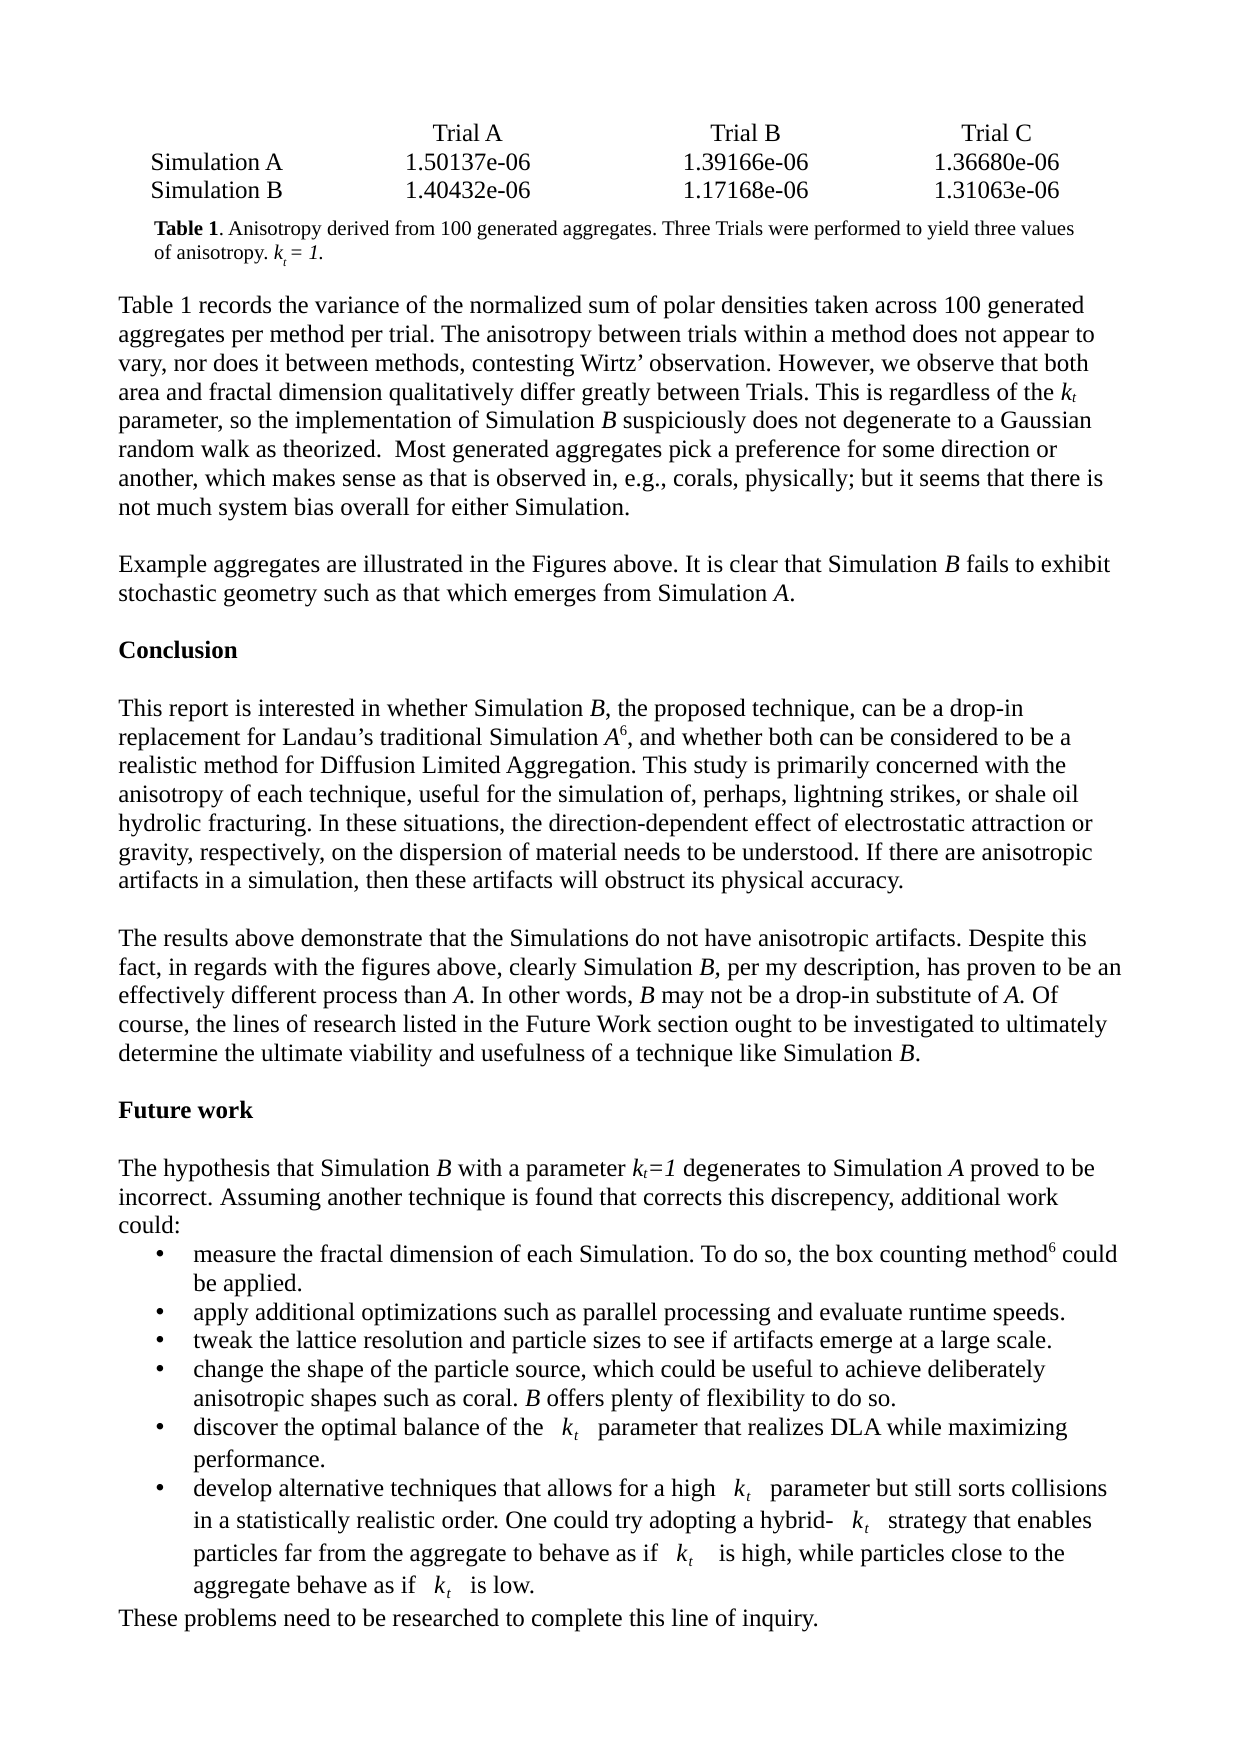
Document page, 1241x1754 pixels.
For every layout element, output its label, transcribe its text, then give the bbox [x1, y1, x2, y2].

table_cell 1.40432e-06 [315, 176, 620, 204]
list apply additional optimizations such as parallel processing and evaluate runtime speeds. [156, 1297, 1122, 1326]
table_cell Simulation B [118, 176, 315, 204]
table_cell 1.39166e-06 [620, 147, 871, 176]
table_cell Simulation A [118, 147, 315, 176]
text These problems need to be researched to complete this line of inquiry. [118, 1603, 1122, 1631]
list change the shape of the particle source, which could be useful to achieve deliberately anisotropic shapes such as coral. B offers plenty of flexibility to do so. [156, 1354, 1122, 1412]
table_cell 1.50137e-06 [315, 147, 620, 176]
table_header [118, 118, 315, 147]
list measure the fractal dimension of each Simulation. To do so, the box counting method6 could be applied. [156, 1239, 1122, 1297]
list discover the optimal balance of theparameter that realizes DLA while maximizing performance. [156, 1412, 1122, 1473]
table_cell 1.36680e-06 [871, 147, 1122, 176]
table_cell 1.17168e-06 [620, 176, 871, 204]
table_header Trial B [620, 118, 871, 147]
text Conclusion [118, 636, 1122, 664]
text Table 1 records the variance of the normalized sum of polar densities taken across 100 generated aggregates per method per trial. The anisotropy between trials within a method does not appear to vary, nor does it between methods, contesting Wirtz’ observation. However, we observe that both area and fractal dimension qualitatively differ greatly between Trials. This is regardless of the kt parameter, so the implementation of Simulation B suspiciously does not degenerate to a Gaussian random walk as theorized. Most generated aggregates pick a preference for some direction or another, which makes sense as that is observed in, e.g., corals, physically; but it seems that there is not much system bias overall for either Simulation. [118, 291, 1122, 521]
table_header Trial A [315, 118, 620, 147]
list tweak the lattice resolution and particle sizes to see if artifacts emerge at a large scale. [156, 1326, 1122, 1354]
list develop alternative techniques that allows for a highparameter but still sorts collisions in a statistically realistic order. One could try adopting a hybrid-strategy that enables particles far from the aggregate to behave as if is high, while particles close to the aggregate behave as ifis low. [156, 1473, 1122, 1603]
text Example aggregates are illustrated in the Figures above. It is clear that Simulation B fails to exhibit stochastic geometry such as that which emerges from Simulation A. [118, 549, 1122, 607]
text The results above demonstrate that the Simulations do not have anisotropic artifacts. Despite this fact, in regards with the figures above, clearly Simulation B, per my description, has proven to be an effectively different process than A. In other words, B may not be a drop-in substitute of A. Of course, the lines of research listed in the Future Work section ought to be investigated to ultimately determine the ultimate viability and usefulness of a technique like Simulation B. [118, 923, 1122, 1067]
table_cell 1.31063e-06 [871, 176, 1122, 204]
text Future work [118, 1096, 1122, 1124]
table_header Trial C [871, 118, 1122, 147]
text The hypothesis that Simulation B with a parameter kt=1 degenerates to Simulation A proved to be incorrect. Assuming another technique is found that corrects this discrepency, additional work could: [118, 1153, 1122, 1239]
text This report is interested in whether Simulation B, the proposed technique, can be a drop-in replacement for Landau’s traditional Simulation A6, and whether both can be considered to be a realistic method for Diffusion Limited Aggregation. This study is primarily concerned with the anisotropy of each technique, useful for the simulation of, perhaps, lightning strikes, or shale oil hydrolic fracturing. In these situations, the direction-dependent effect of electrostatic attraction or gravity, respectively, on the dispersion of material needs to be understood. If there are anisotropic artifacts in a simulation, then these artifacts will obstruct its physical accuracy. [118, 693, 1122, 894]
